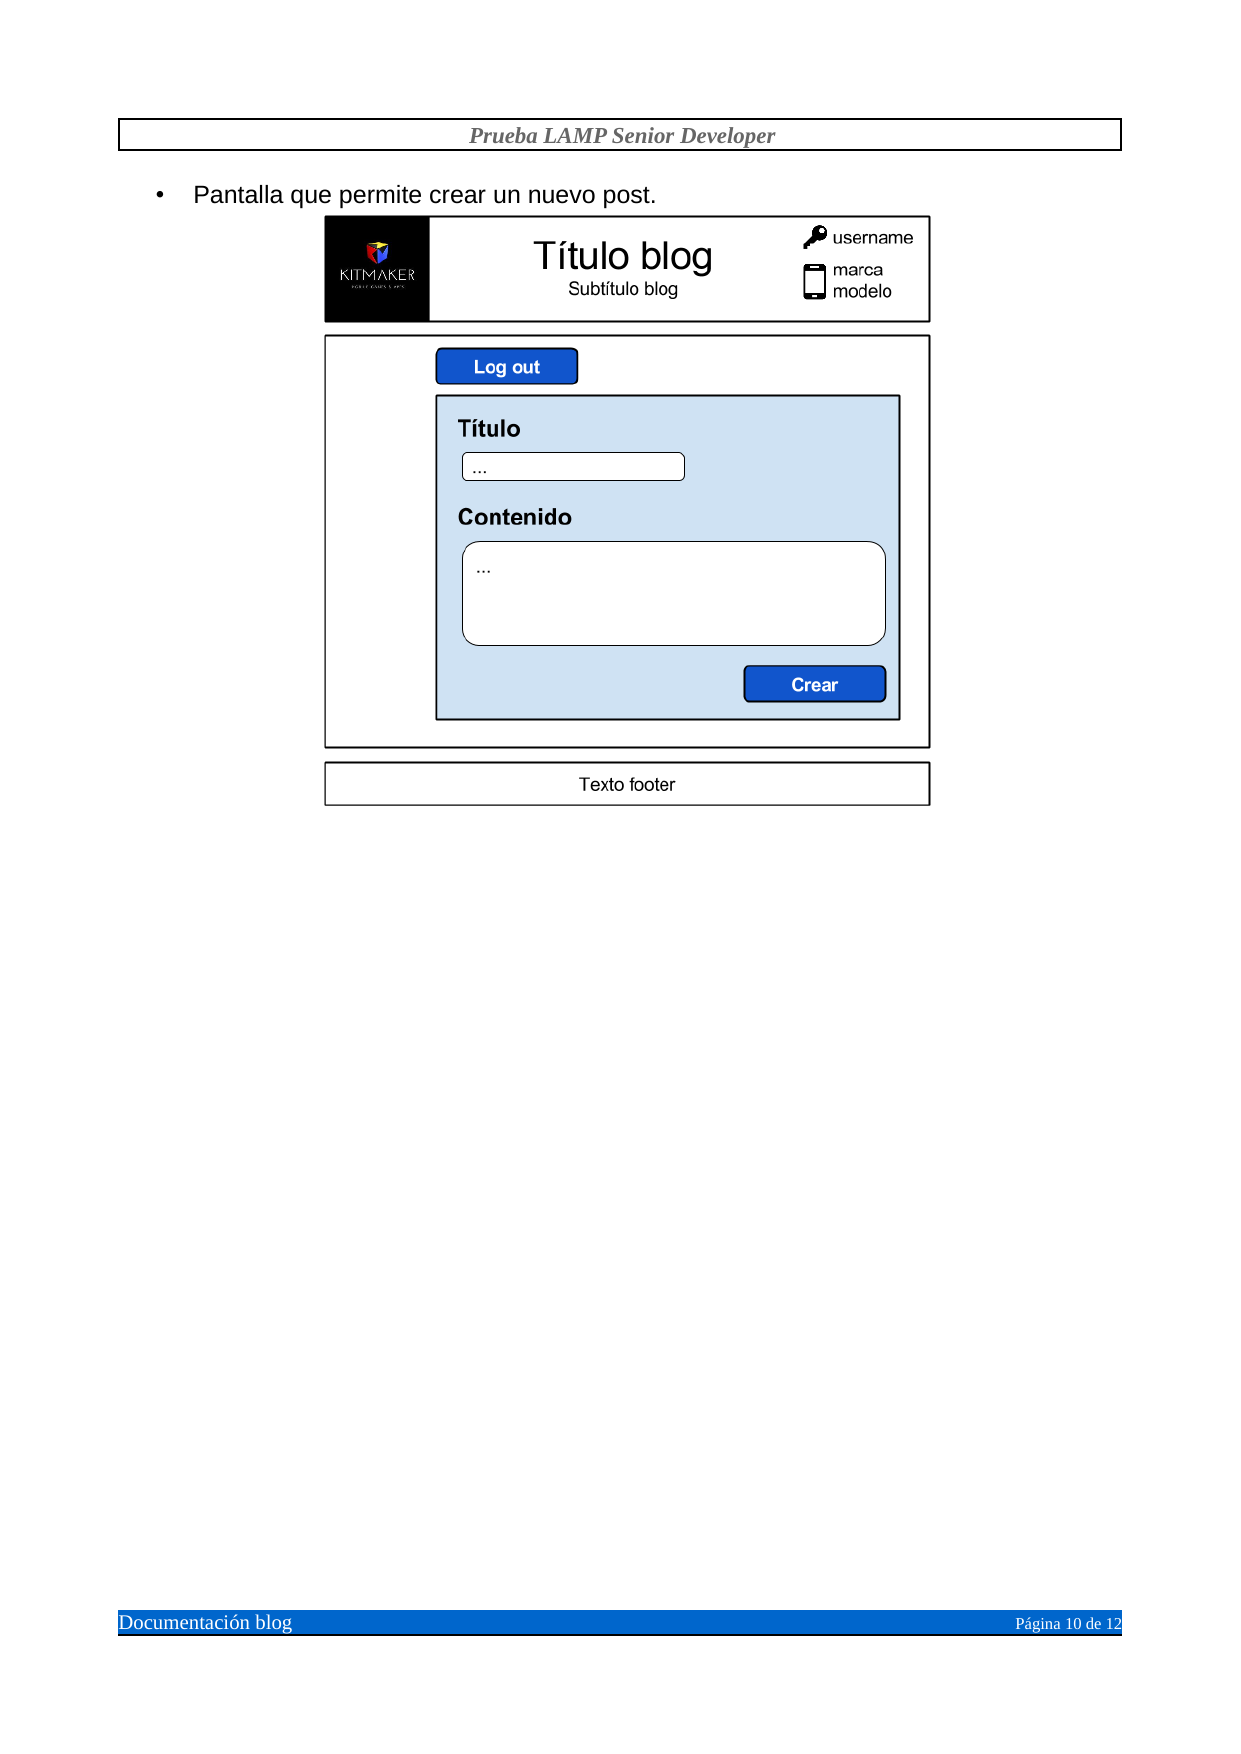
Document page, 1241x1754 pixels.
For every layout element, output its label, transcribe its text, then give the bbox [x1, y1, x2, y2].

picture [157, 215, 1084, 806]
list Pantalla que permite crear un nuevo post. [156, 181, 1122, 209]
